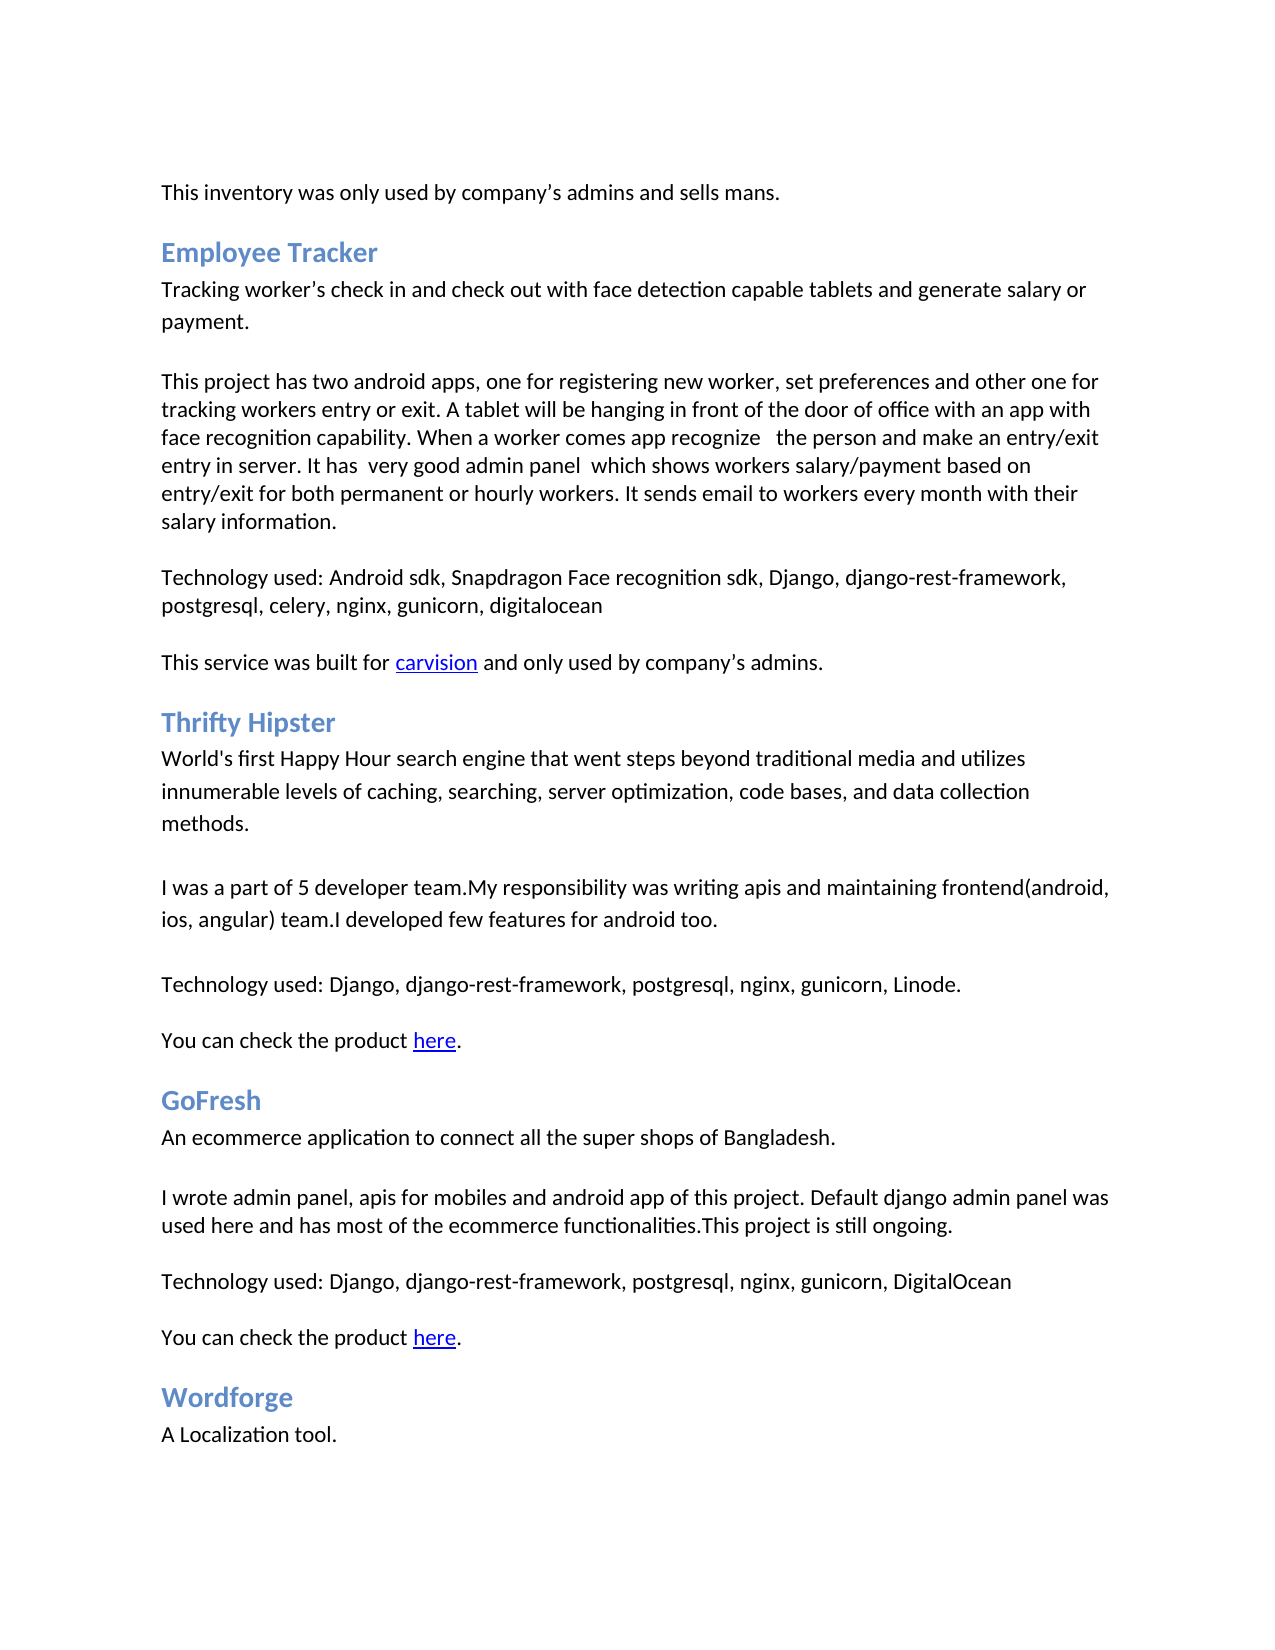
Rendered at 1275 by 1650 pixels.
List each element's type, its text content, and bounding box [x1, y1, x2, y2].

table_cell Wordforge A Localization tool. [150, 1379, 1125, 1480]
table_cell GoFresh An ecommerce application to connect all the super shops of Bangladesh. I wrote admin panel, apis for mobiles and android app of this project. Default django admin panel was used here and has most of the ecommerce functionalities.This project is still ongoing. Technology used: Django, django-rest-framework, postgresql, nginx, gunicorn, DigitalOcean You can check the product here. [150, 1082, 1125, 1379]
table_cell This inventory was only used by company’s admins and sells mans. [150, 150, 1125, 234]
table_cell Thrifty Hipster World's first Happy Hour search engine that went steps beyond traditional media and utilizes innumerable levels of caching, searching, server optimization, code bases, and data collection methods. I was a part of 5 developer team.My responsibility was writing apis and maintaining frontend(android, ios, angular) team.I developed few features for android too. Technology used: Django, django-rest-framework, postgresql, nginx, gunicorn, Linode. You can check the product here. [150, 704, 1125, 1082]
table_cell Employee Tracker Tracking worker’s check in and check out with face detection capable tablets and generate salary or payment. This project has two android apps, one for registering new worker, set preferences and other one for tracking workers entry or exit. A tablet will be hanging in front of the door of office with an app with face recognition capability. When a worker comes app recognize the person and make an entry/exit entry in server. It has very good admin panel which shows workers salary/payment based on entry/exit for both permanent or hourly workers. It sends email to workers every month with their salary information. Technology used: Android sdk, Snapdragon Face recognition sdk, Django, django-rest-framework, postgresql, celery, nginx, gunicorn, digitalocean This service was built for carvision and only used by company’s admins. [150, 234, 1125, 704]
